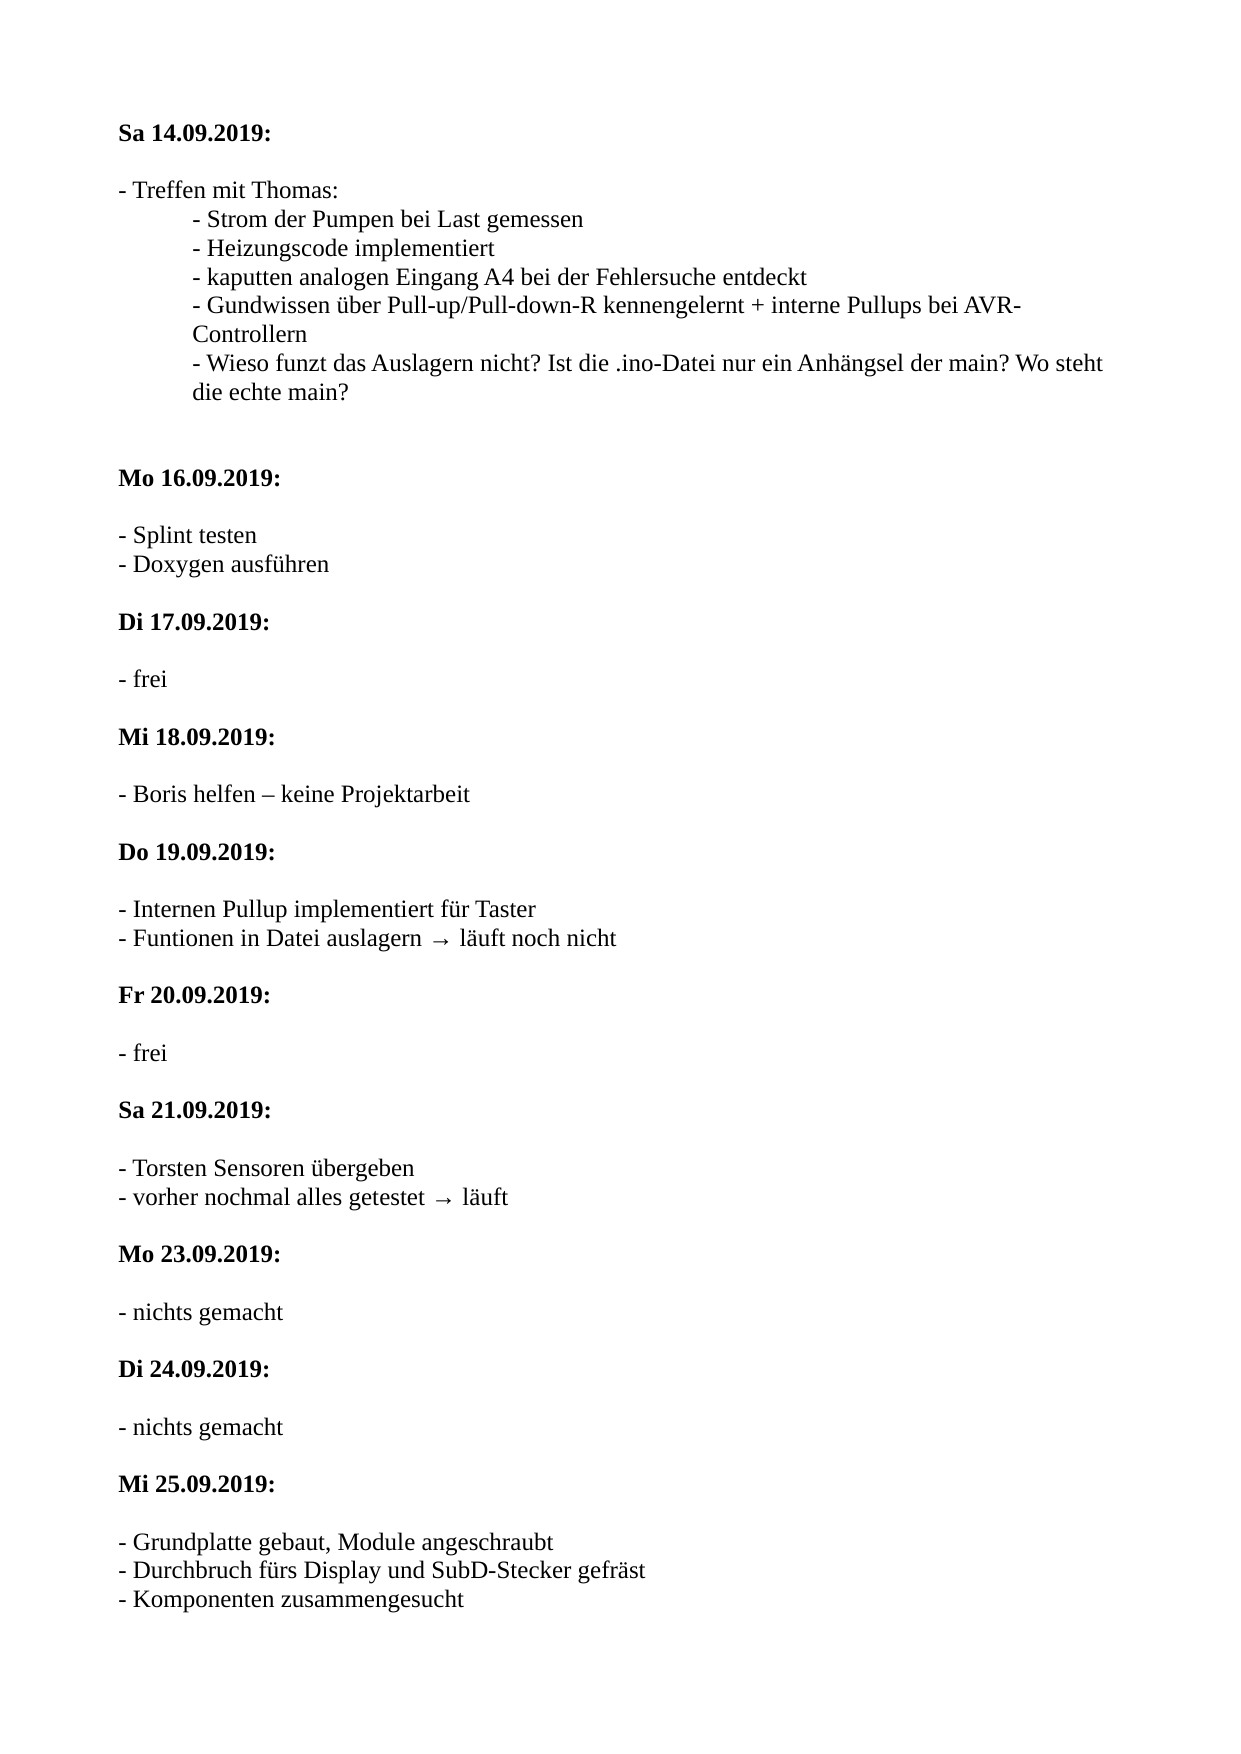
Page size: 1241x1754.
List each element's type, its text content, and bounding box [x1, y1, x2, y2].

text - frei [118, 664, 1122, 693]
text - Doxygen ausführen [118, 549, 1122, 578]
text - Gundwissen über Pull-up/Pull-down-R kennengelernt + interne Pullups bei AVR- Controllern [118, 291, 1122, 348]
text Mi 25.09.2019: [118, 1469, 1122, 1498]
text - Torsten Sensoren übergeben [118, 1153, 1122, 1182]
text Mo 16.09.2019: [118, 463, 1122, 492]
text - Funtionen in Datei auslagern → läuft noch nicht [118, 923, 1122, 952]
text - Treffen mit Thomas: [118, 176, 1122, 204]
text Di 17.09.2019: [118, 607, 1122, 636]
text - Durchbruch fürs Display und SubD-Stecker gefräst [118, 1556, 1122, 1584]
text - vorher nochmal alles getestet → läuft [118, 1182, 1122, 1211]
text Mo 23.09.2019: [118, 1239, 1122, 1268]
text Sa 14.09.2019: [118, 118, 1122, 147]
text Sa 21.09.2019: [118, 1096, 1122, 1124]
text Do 19.09.2019: [118, 837, 1122, 866]
text - Grundplatte gebaut, Module angeschraubt [118, 1527, 1122, 1556]
text - Internen Pullup implementiert für Taster [118, 894, 1122, 923]
text - Heizungscode implementiert [118, 233, 1122, 262]
text - nichts gemacht [118, 1297, 1122, 1326]
text Di 24.09.2019: [118, 1354, 1122, 1383]
text - Strom der Pumpen bei Last gemessen [118, 204, 1122, 233]
text - nichts gemacht [118, 1412, 1122, 1441]
text - Boris helfen – keine Projektarbeit [118, 779, 1122, 808]
text - kaputten analogen Eingang A4 bei der Fehlersuche entdeckt [118, 262, 1122, 291]
text Fr 20.09.2019: [118, 981, 1122, 1009]
text - Wieso funzt das Auslagern nicht? Ist die .ino-Datei nur ein Anhängsel der main? Wo steht die echte main? [118, 348, 1122, 406]
text Mi 18.09.2019: [118, 722, 1122, 751]
text - Komponenten zusammengesucht [118, 1584, 1122, 1613]
text - Splint testen [118, 521, 1122, 549]
text - frei [118, 1038, 1122, 1067]
